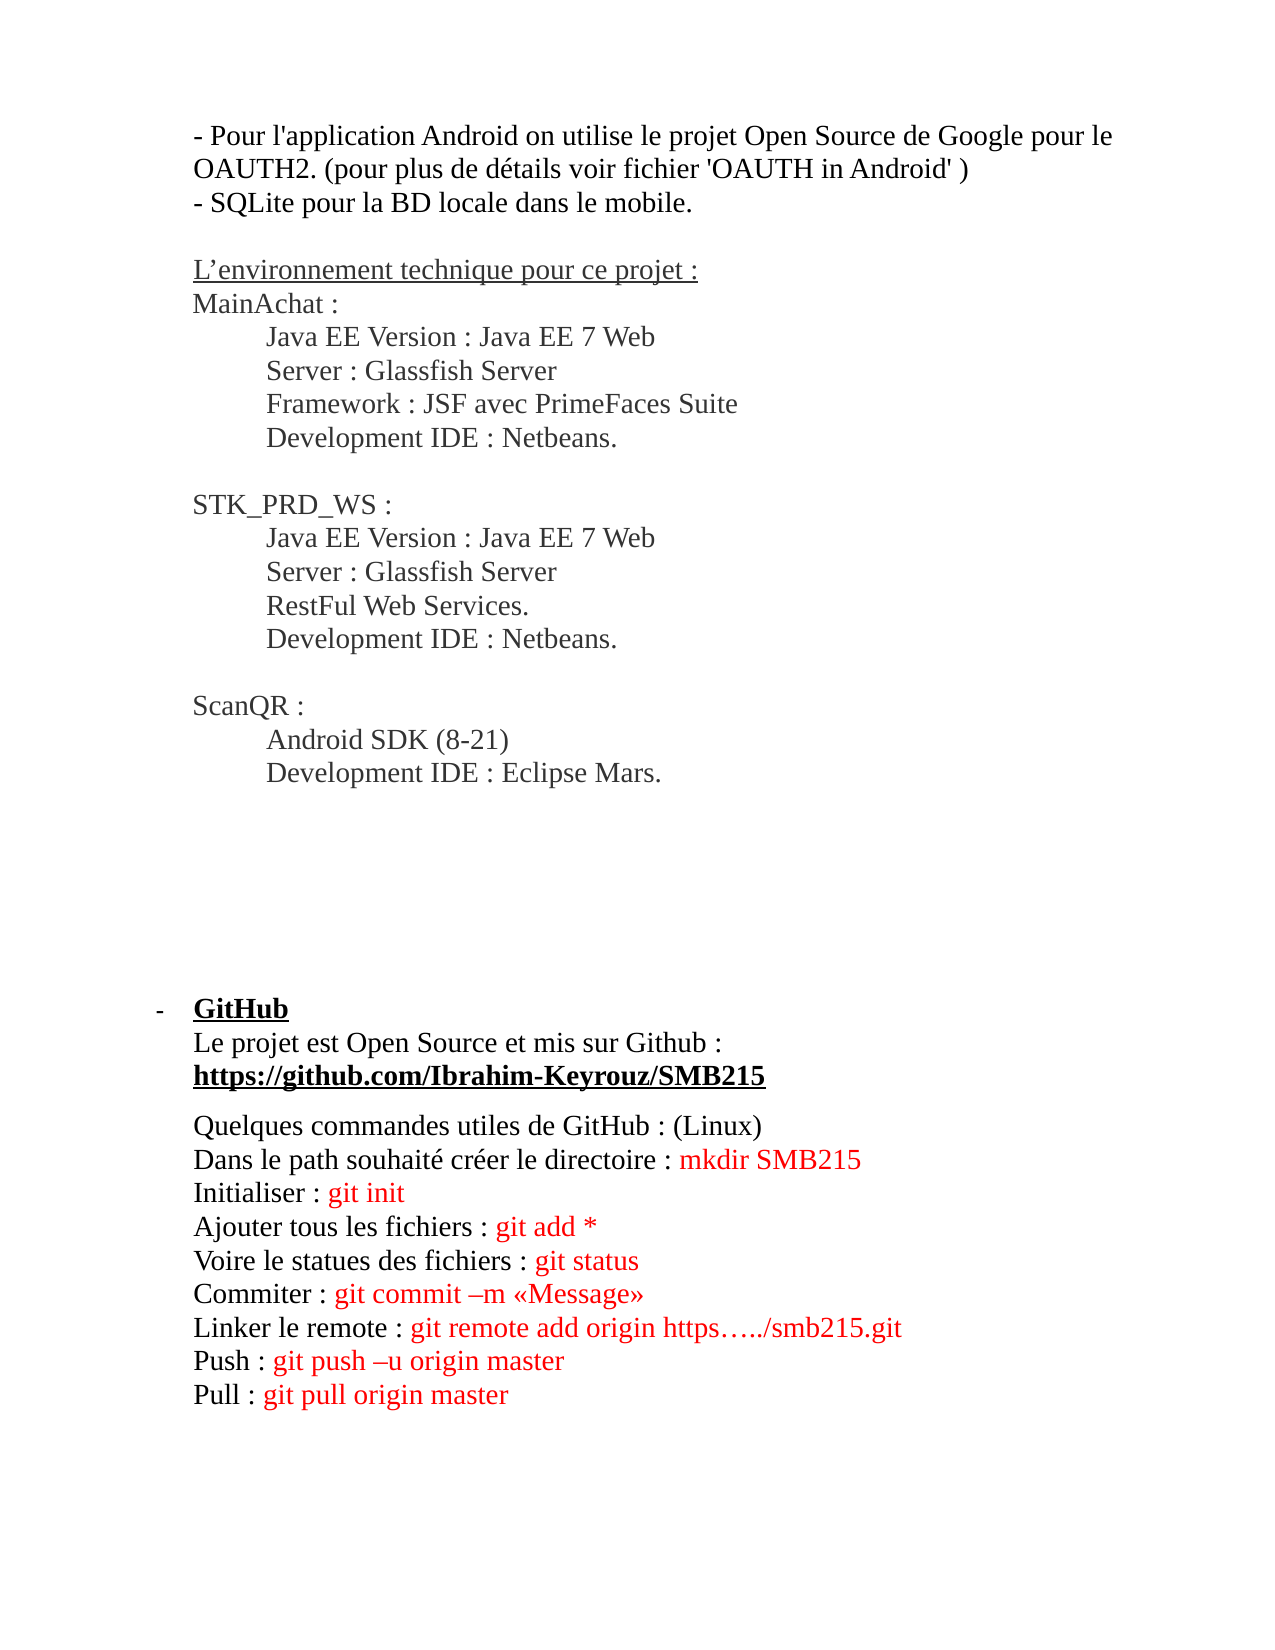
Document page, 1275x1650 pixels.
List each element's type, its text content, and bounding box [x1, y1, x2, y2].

list GitHub Le projet est Open Source et mis sur Github : https://github.com/Ibrahim-Keyrouz/SMB215 [156, 991, 1157, 1092]
list MainAchat : [118, 286, 1157, 319]
list Java EE Version : Java EE 7 Web [118, 319, 1157, 353]
list Framework : JSF avec PrimeFaces Suite [118, 386, 1157, 420]
list Server : Glassfish Server [118, 353, 1157, 386]
list - SQLite pour la BD locale dans le mobile. [193, 185, 1157, 219]
list - Pour l'application Android on utilise le projet Open Source de Google pour le OAUTH2. (pour plus de détails voir fichier 'OAUTH in Android' ) [193, 118, 1157, 185]
list Development IDE : Netbeans. [118, 621, 1157, 655]
list Development IDE : Eclipse Mars. [118, 755, 1157, 789]
list RestFul Web Services. [118, 588, 1157, 621]
list Android SDK (8-21) [118, 722, 1157, 755]
list Development IDE : Netbeans. [118, 420, 1157, 453]
text Quelques commandes utiles de GitHub : (Linux) Dans le path souhaité créer le directoire : mkdir SMB215 Initialiser : git init Ajouter tous les fichiers : git add * Voire le statues des fichiers : git status Commiter : git commit –m «Message» Linker le remote : git remote add origin https…../smb215.git Push : git push –u origin master Pull : git pull origin master [193, 1108, 1157, 1410]
list Server : Glassfish Server [118, 554, 1157, 588]
list L’environnement technique pour ce projet : [193, 252, 1157, 286]
list STK_PRD_WS : [118, 487, 1157, 521]
list Java EE Version : Java EE 7 Web [118, 521, 1157, 554]
list ScanQR : [118, 688, 1157, 722]
